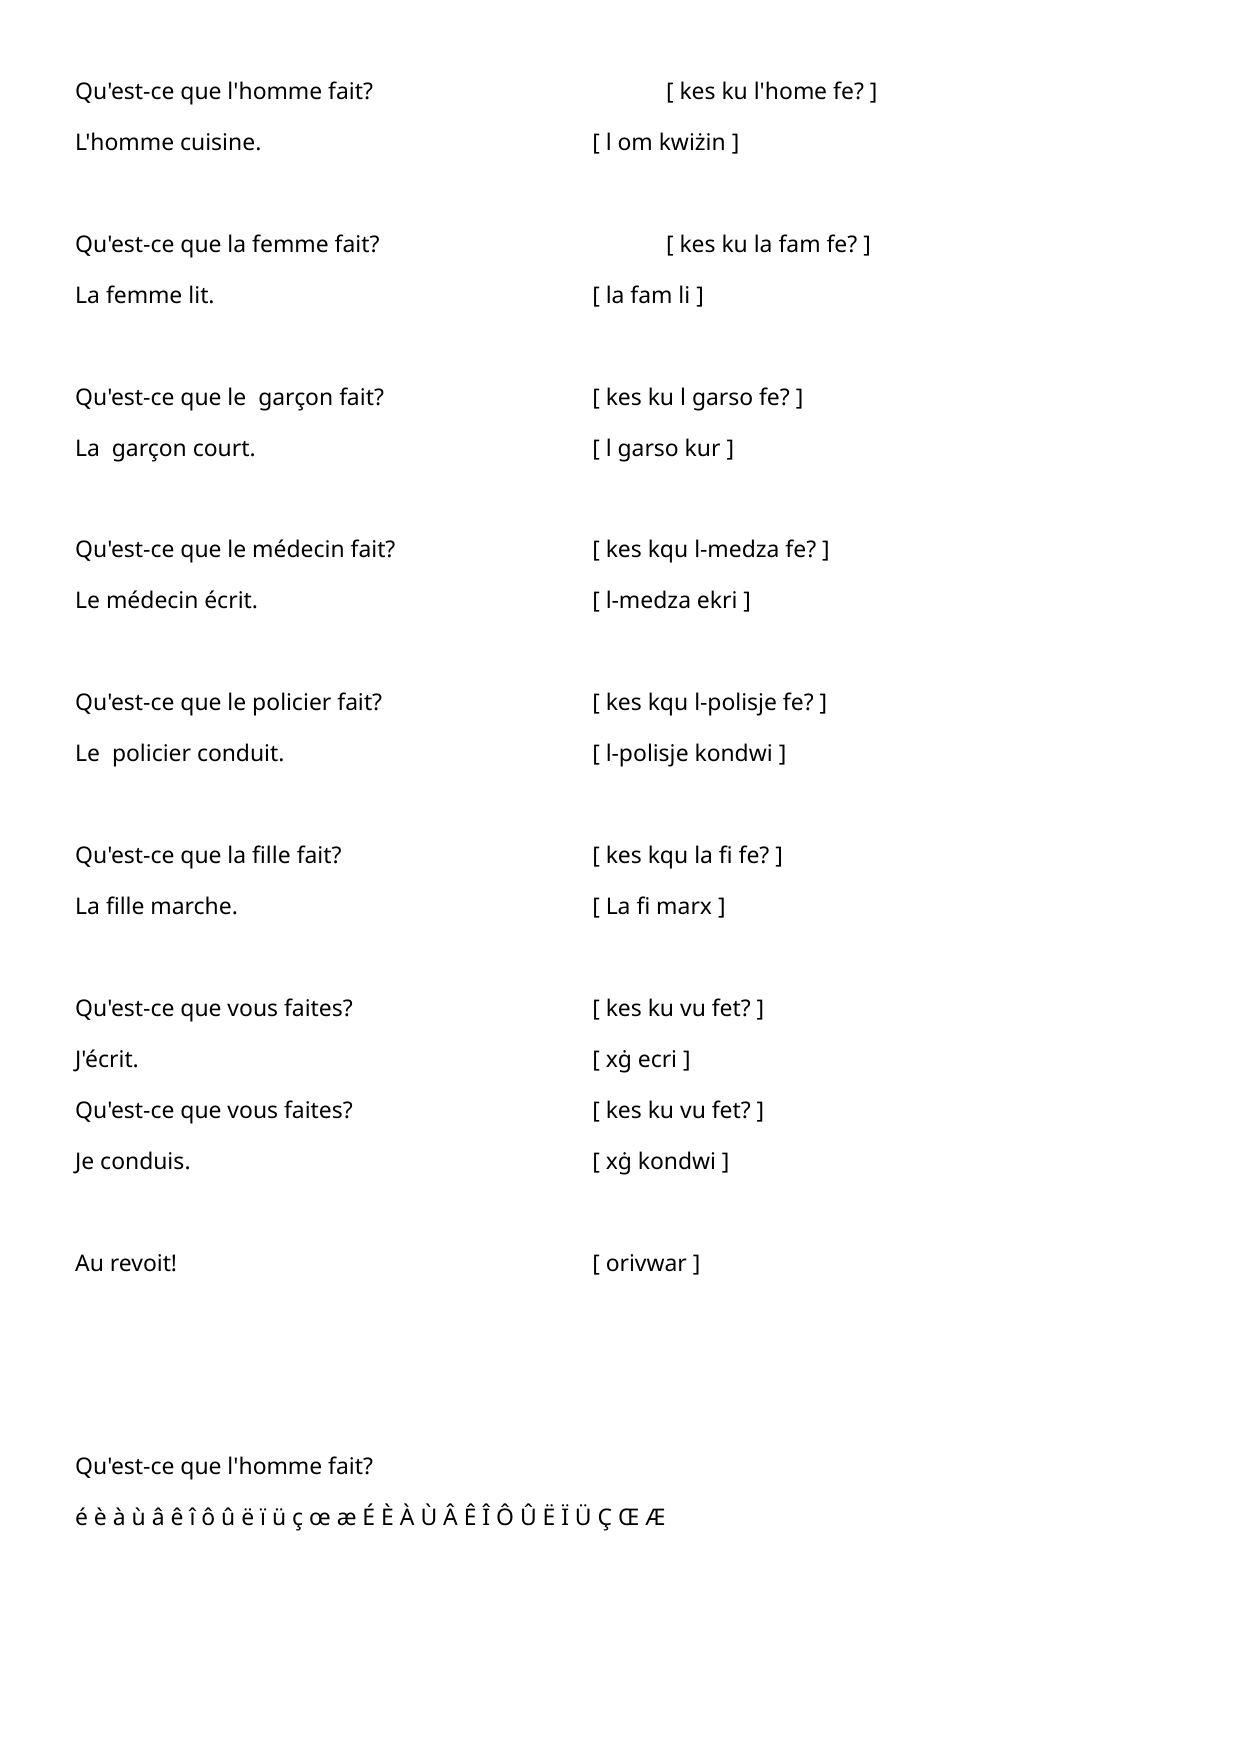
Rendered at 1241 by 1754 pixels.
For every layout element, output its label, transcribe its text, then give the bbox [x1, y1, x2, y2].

text Qu'est-ce que l'homme fait? [ kes ku l'home fe? ] [75, 75, 1165, 106]
text Je conduis. [ xġ kondwi ] [75, 1145, 1165, 1176]
text Le médecin écrit. [ l-medza ekri ] [75, 584, 1165, 616]
text Le policier conduit. [ l-polisje kondwi ] [75, 737, 1165, 768]
text Qu'est-ce que le policier fait? [ kes kqu l-polisje fe? ] [75, 686, 1165, 717]
text J'écrit. [ xġ ecri ] [75, 1043, 1165, 1074]
text Qu'est-ce que la femme fait? [ kes ku la fam fe? ] [75, 228, 1165, 259]
text Au revoit! [ orivwar ] [75, 1247, 1165, 1278]
text L'homme cuisine. [ l om kwiżin ] [75, 126, 1165, 157]
text Qu'est-ce que vous faites? [ kes ku vu fet? ] [75, 1094, 1165, 1125]
text Qu'est-ce que vous faites? [ kes ku vu fet? ] [75, 992, 1165, 1023]
text La fille marche. [ La fi marx ] [75, 890, 1165, 921]
text Qu'est-ce que la fille fait? [ kes kqu la fi fe? ] [75, 839, 1165, 870]
text La garçon court. [ l garso kur ] [75, 432, 1165, 463]
text Qu'est-ce que l'homme fait? [75, 1450, 1165, 1482]
text é è à ù â ê î ô û ë ï ü ç œ æ É È À Ù Â Ê Î Ô Û Ë Ï Ü Ç Œ Æ [75, 1501, 1165, 1532]
text Qu'est-ce que le médecin fait? [ kes kqu l-medza fe? ] [75, 533, 1165, 565]
text Qu'est-ce que le garçon fait? [ kes ku l garso fe? ] [75, 381, 1165, 412]
text La femme lit. [ la fam li ] [75, 279, 1165, 310]
